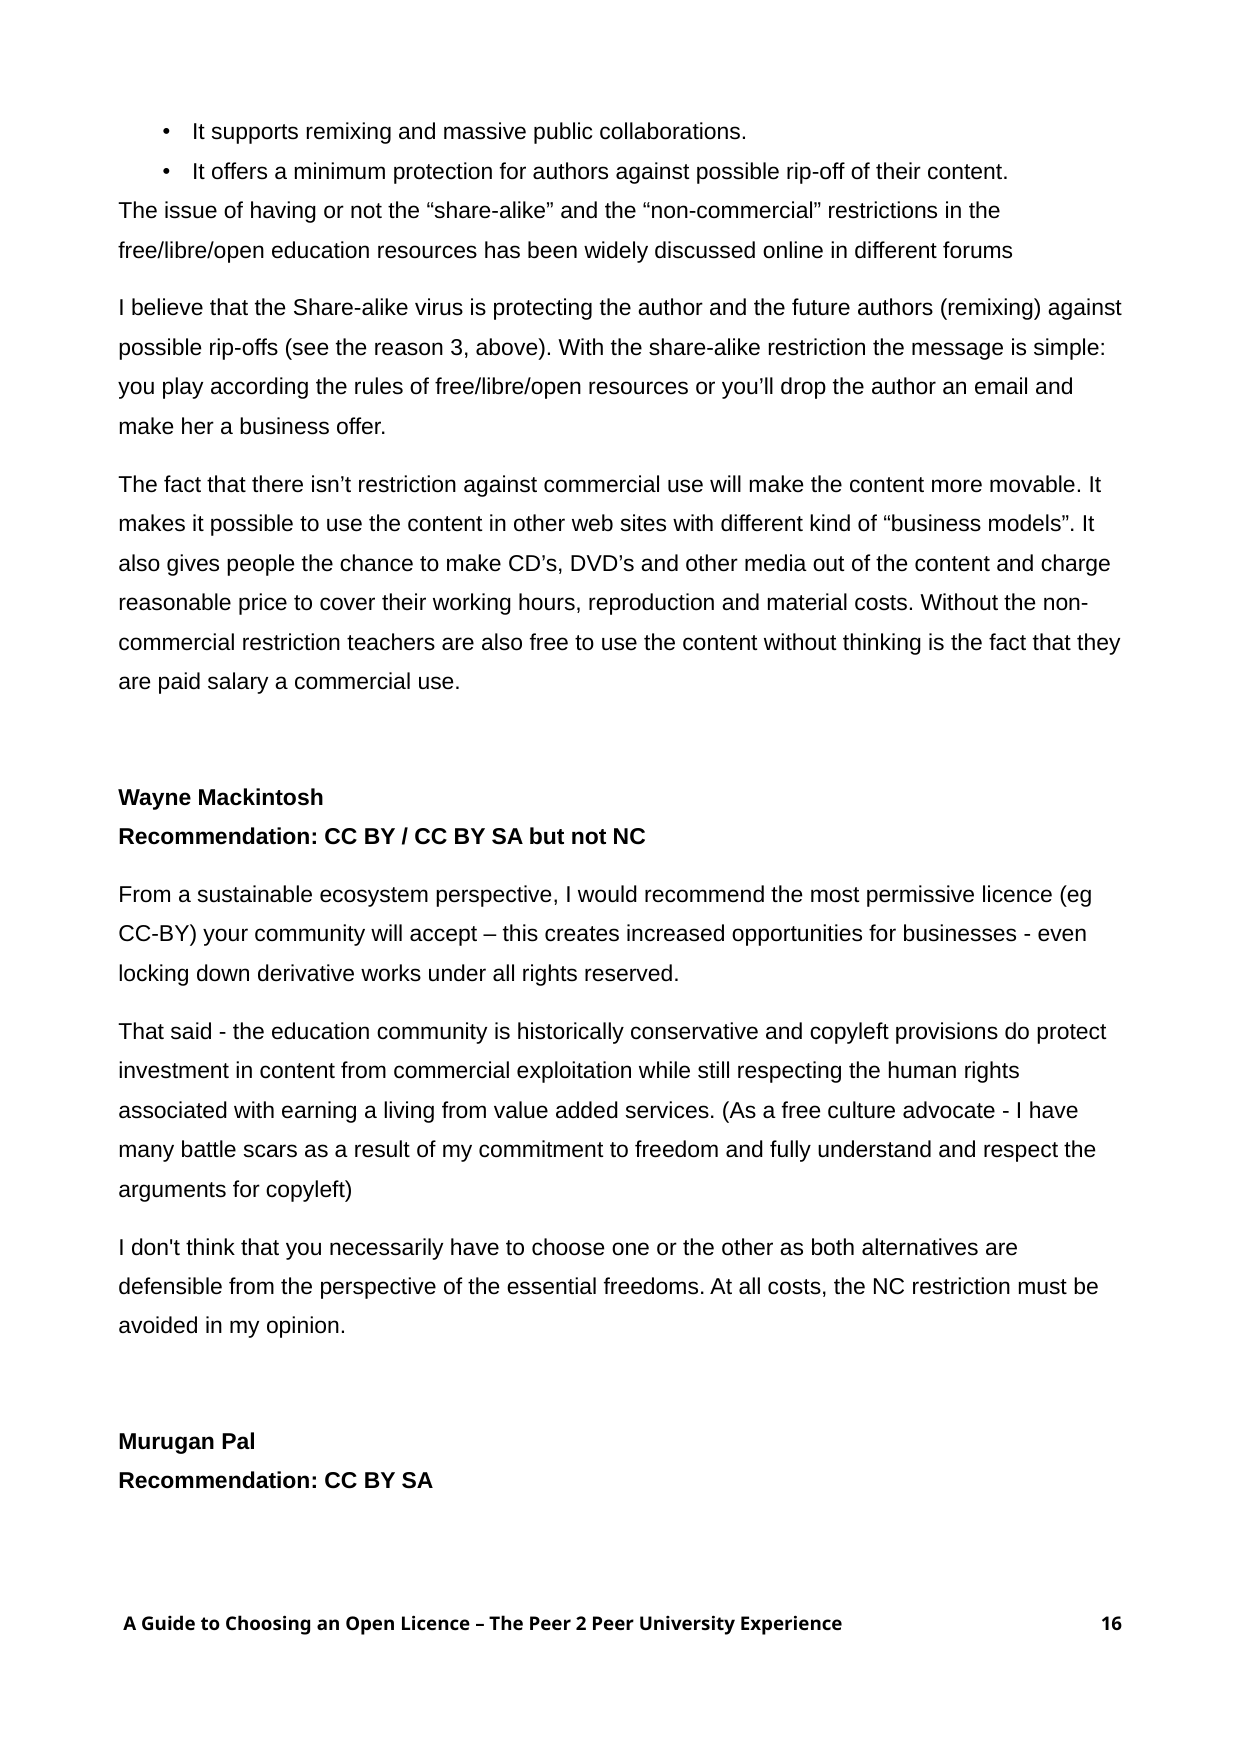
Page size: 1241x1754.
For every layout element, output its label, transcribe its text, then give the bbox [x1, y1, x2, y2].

text The fact that there isn’t restriction against commercial use will make the content more movable. It makes it possible to use the content in other web sites with different kind of “business models”. It also gives people the chance to make CD’s, DVD’s and other media out of the content and charge reasonable price to cover their working hours, reproduction and material costs. Without the non-commercial restriction teachers are also free to use the content without thinking is the fact that they are paid salary a commercial use. [118, 471, 1122, 694]
text Murugan Pal Recommendation: CC BY SA [118, 1428, 1122, 1494]
list It offers a minimum protection for authors against possible rip-off of their content. [162, 158, 1122, 184]
text I believe that the Share-alike virus is protecting the author and the future authors (remixing) against possible rip-offs (see the reason 3, above). With the share-alike restriction the message is simple: you play according the rules of free/libre/open resources or you’ll drop the author an email and make her a business offer. [118, 294, 1122, 439]
text That said - the education community is historically conservative and copyleft provisions do protect investment in content from commercial exploitation while still respecting the human rights associated with earning a living from value added services. (As a free culture advocate - I have many battle scars as a result of my commitment to freedom and fully understand and respect the arguments for copyleft) [118, 1018, 1122, 1202]
text Wayne Mackintosh Recommendation: CC BY / CC BY SA but not NC [118, 784, 1122, 849]
text From a sustainable ecosystem perspective, I would recommend the most permissive licence (eg CC-BY) your community will accept – this creates increased opportunities for businesses - even locking down derivative works under all rights reserved. [118, 881, 1122, 986]
text I don't think that you necessarily have to choose one or the other as both alternatives are defensible from the perspective of the essential freedoms. At all costs, the NC restriction must be avoided in my opinion. [118, 1233, 1122, 1339]
text The issue of having or not the “share-alike” and the “non-commercial” restrictions in the free/libre/open education resources has been widely discussed online in different forums [118, 197, 1122, 263]
list It supports remixing and massive public collaborations. [162, 118, 1122, 144]
